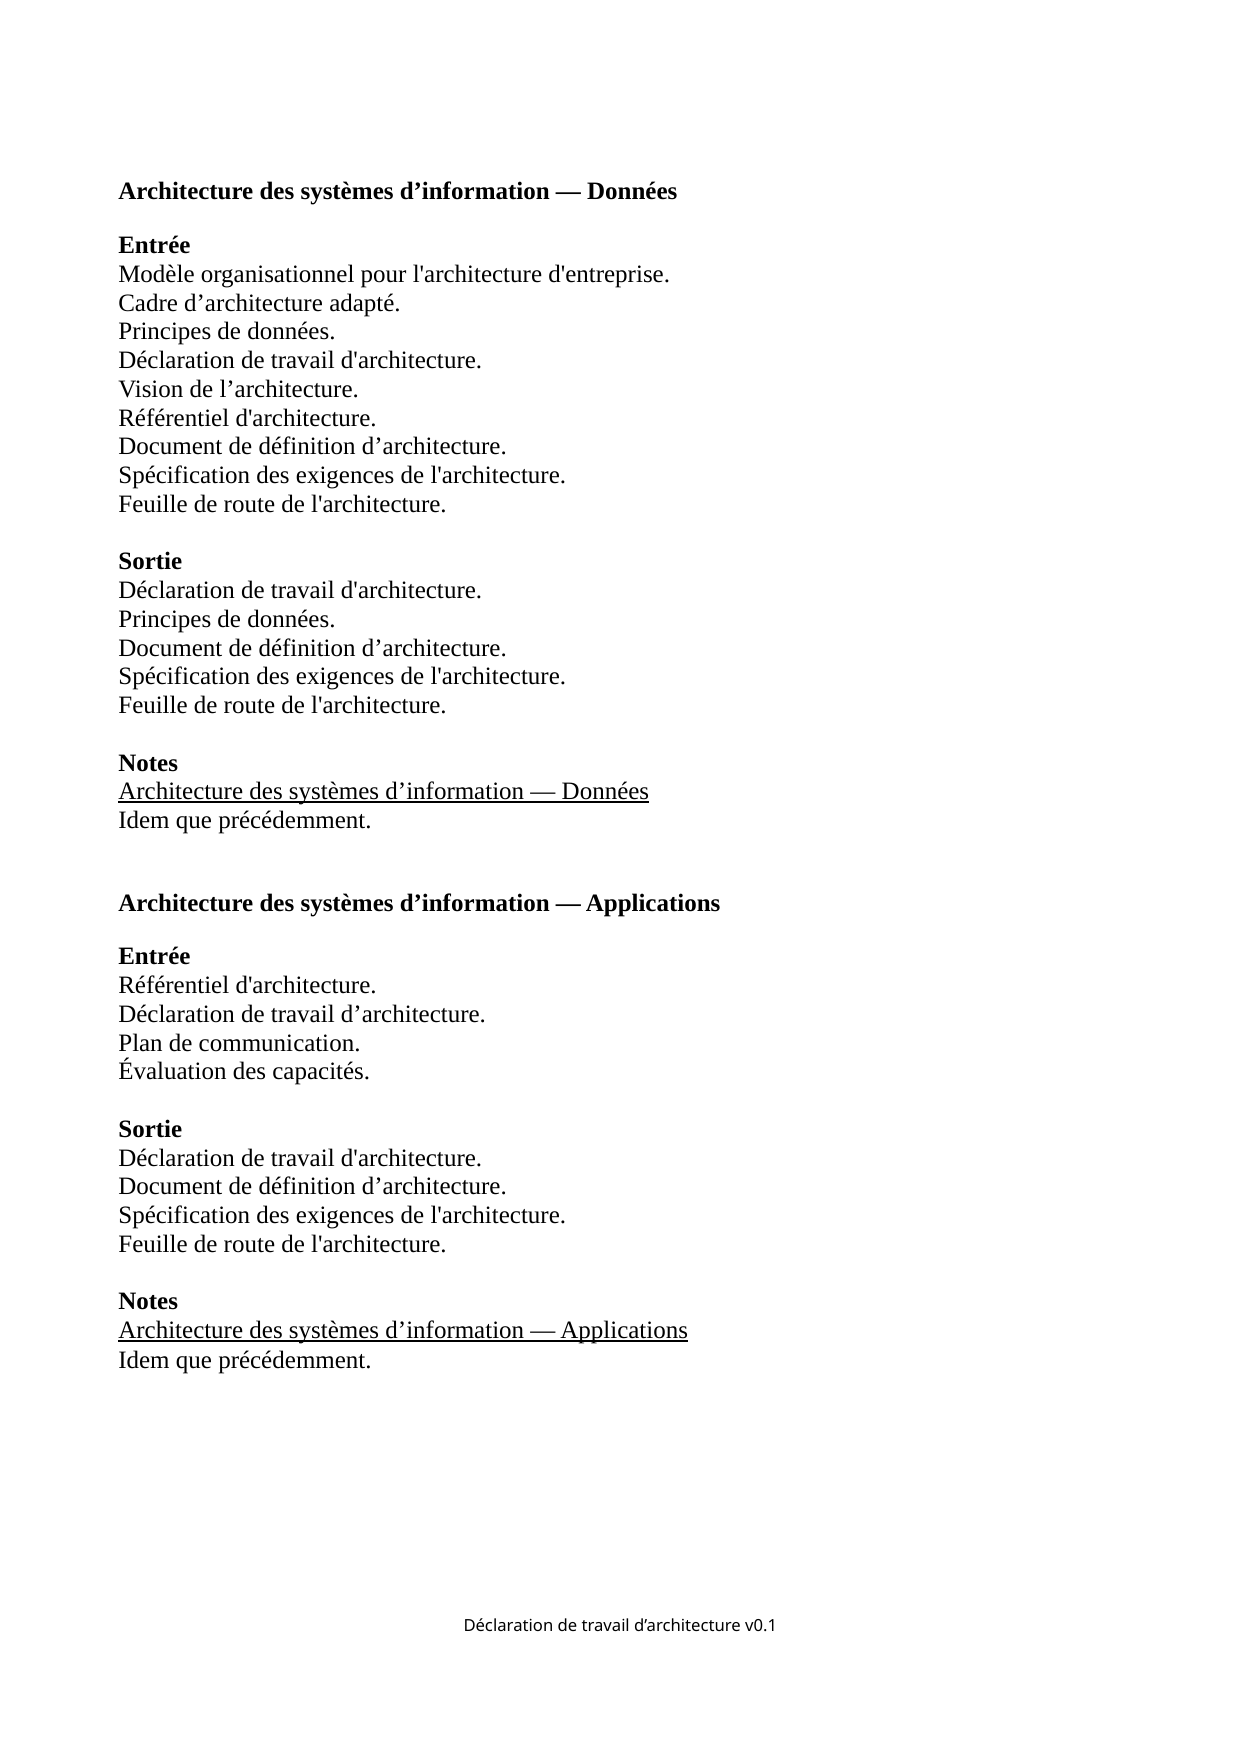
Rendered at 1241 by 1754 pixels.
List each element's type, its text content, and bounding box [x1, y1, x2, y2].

text Architecture des systèmes d’information — Applications [118, 1315, 1122, 1344]
text Principes de données. [118, 316, 1122, 345]
text Document de définition d’architecture. [118, 431, 1122, 460]
text Sortie [118, 546, 1122, 575]
text Évaluation des capacités. [118, 1056, 1122, 1085]
text Référentiel d'architecture. [118, 970, 1122, 999]
text Idem que précédemment. [118, 1345, 1122, 1374]
text Feuille de route de l'architecture. [118, 1229, 1122, 1258]
text Notes [118, 748, 1122, 776]
text Idem que précédemment. [118, 805, 1122, 834]
text Déclaration de travail d'architecture. [118, 345, 1122, 374]
text Architecture des systèmes d’information — Applications [118, 888, 1122, 916]
text Entrée [118, 230, 1122, 259]
text Déclaration de travail d'architecture. [118, 1143, 1122, 1171]
text Référentiel d'architecture. [118, 403, 1122, 431]
text Principes de données. [118, 604, 1122, 633]
text Spécification des exigences de l'architecture. [118, 460, 1122, 489]
text Architecture des systèmes d’information — Données [118, 176, 1122, 205]
text Entrée [118, 941, 1122, 970]
text Architecture des systèmes d’information — Données [118, 776, 1122, 805]
text Cadre d’architecture adapté. [118, 288, 1122, 316]
text Déclaration de travail d'architecture. [118, 575, 1122, 604]
text Plan de communication. [118, 1028, 1122, 1056]
text Sortie [118, 1114, 1122, 1143]
text Spécification des exigences de l'architecture. [118, 1200, 1122, 1229]
text Modèle organisationnel pour l'architecture d'entreprise. [118, 259, 1122, 288]
text Notes [118, 1286, 1122, 1315]
text Document de définition d’architecture. [118, 633, 1122, 661]
text Vision de l’architecture. [118, 374, 1122, 403]
text Feuille de route de l'architecture. [118, 489, 1122, 518]
text Déclaration de travail d’architecture. [118, 999, 1122, 1028]
text Feuille de route de l'architecture. [118, 690, 1122, 719]
text Document de définition d’architecture. [118, 1171, 1122, 1200]
text Spécification des exigences de l'architecture. [118, 661, 1122, 690]
